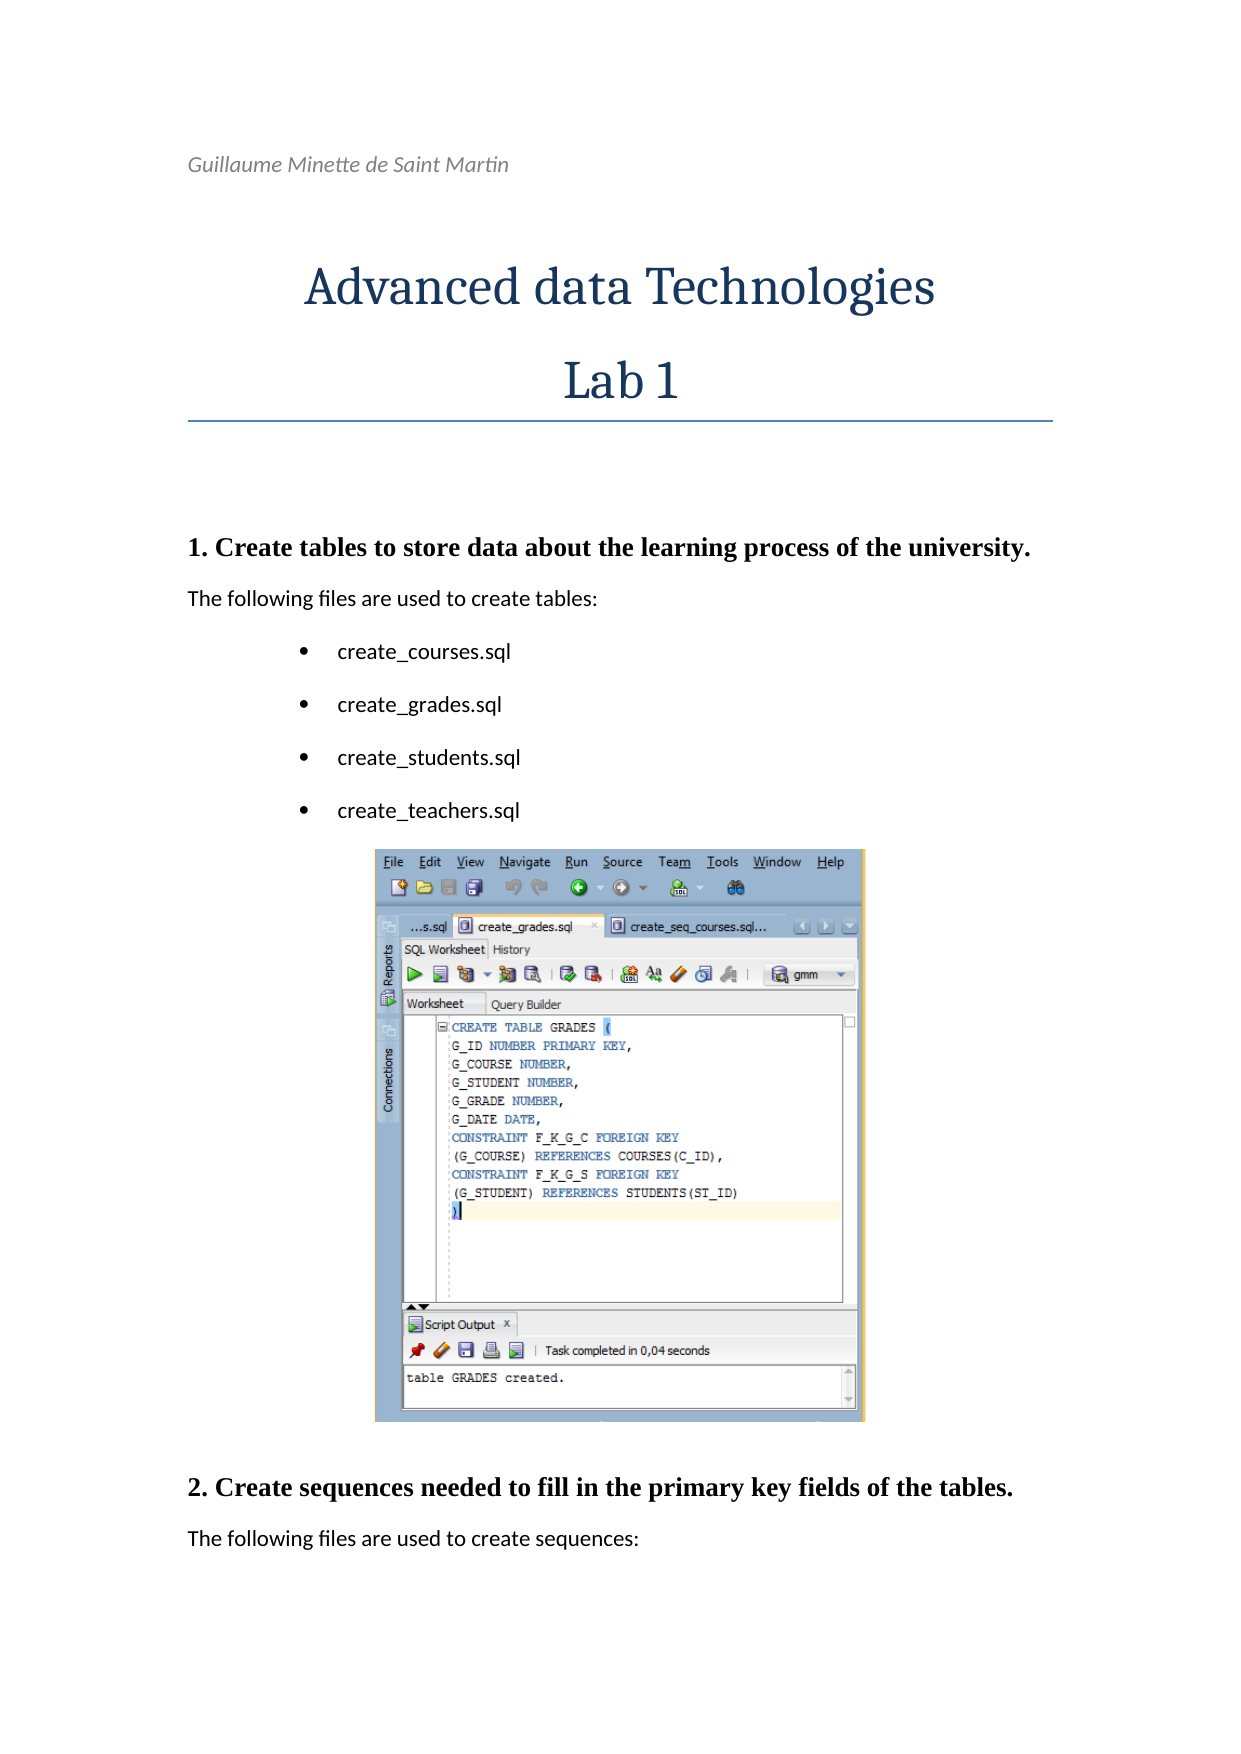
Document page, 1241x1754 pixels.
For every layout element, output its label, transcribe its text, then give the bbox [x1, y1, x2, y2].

title Lab 1 [187, 349, 1053, 422]
title Advanced data Technologies [187, 256, 1053, 318]
list create_grades.sql [300, 691, 1053, 718]
text The following files are used to create sequences: [187, 1524, 1053, 1552]
picture [374, 849, 866, 1422]
text The following files are used to create tables: [187, 584, 1053, 612]
subtitle 2. Create sequences needed to fill in the primary key fields of the tables. [187, 1472, 1053, 1503]
list create_students.sql [300, 743, 1053, 772]
subtitle 1. Create tables to store data about the learning process of the university. [187, 532, 1053, 563]
list create_teachers.sql [300, 797, 1053, 824]
text Guillaume Minette de Saint Martin [187, 150, 1053, 178]
list create_courses.sql [300, 637, 1053, 666]
